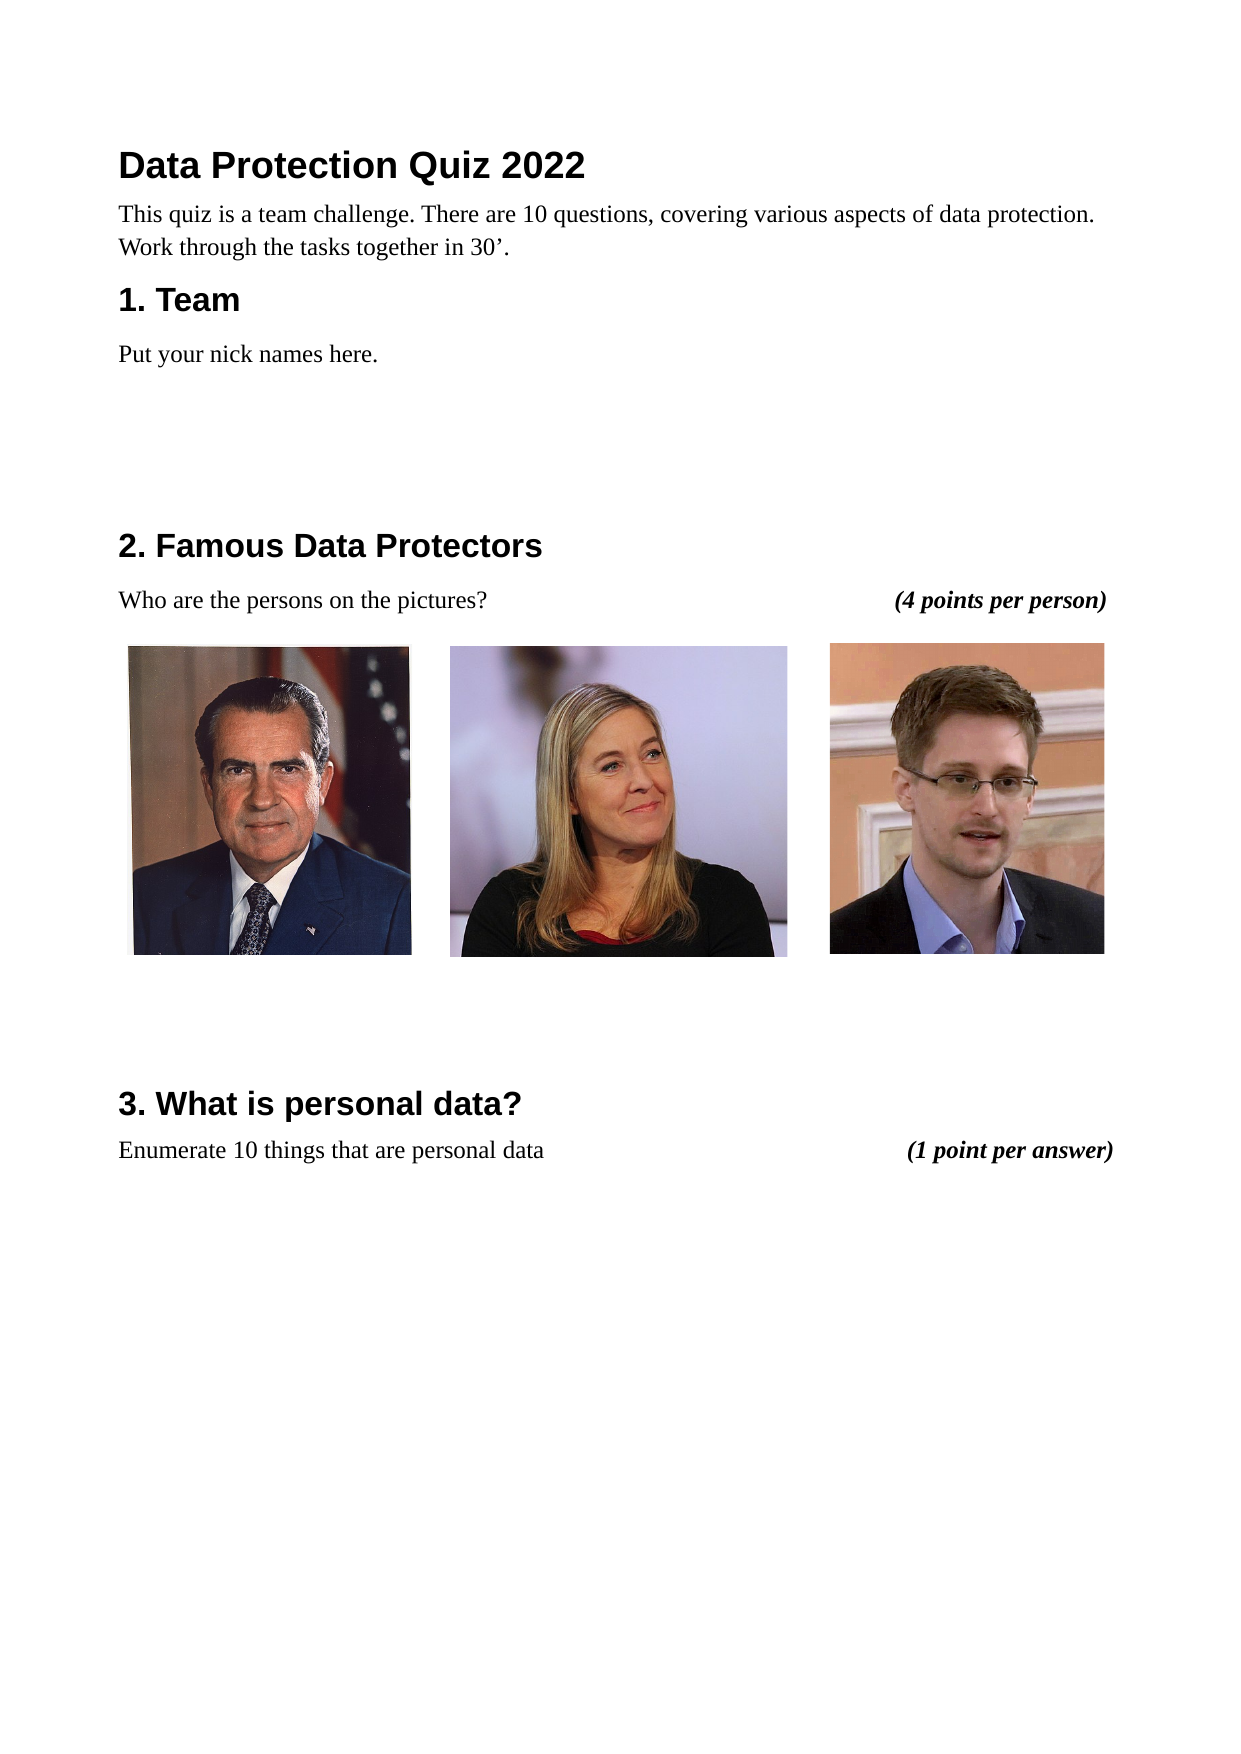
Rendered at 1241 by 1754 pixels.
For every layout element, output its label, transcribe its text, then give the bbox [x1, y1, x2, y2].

subtitle 3. What is personal data? [118, 1084, 1122, 1123]
picture [127, 644, 413, 955]
picture [450, 646, 788, 957]
text 2. Famous Data Protectors [118, 526, 1122, 565]
text This quiz is a team challenge. There are 10 questions, covering various aspects of data protection. Work through the tasks together in 30’. [118, 199, 1122, 261]
text Put your nick names here. [118, 339, 1122, 401]
text 1. Team [118, 280, 1122, 318]
text Who are the persons on the pictures? (4 points per person) [118, 585, 1122, 986]
text Enumerate 10 things that are personal data (1 point per answer) [118, 1135, 1122, 1197]
picture [829, 643, 1105, 954]
subtitle Data Protection Quiz 2022 [118, 143, 1122, 187]
